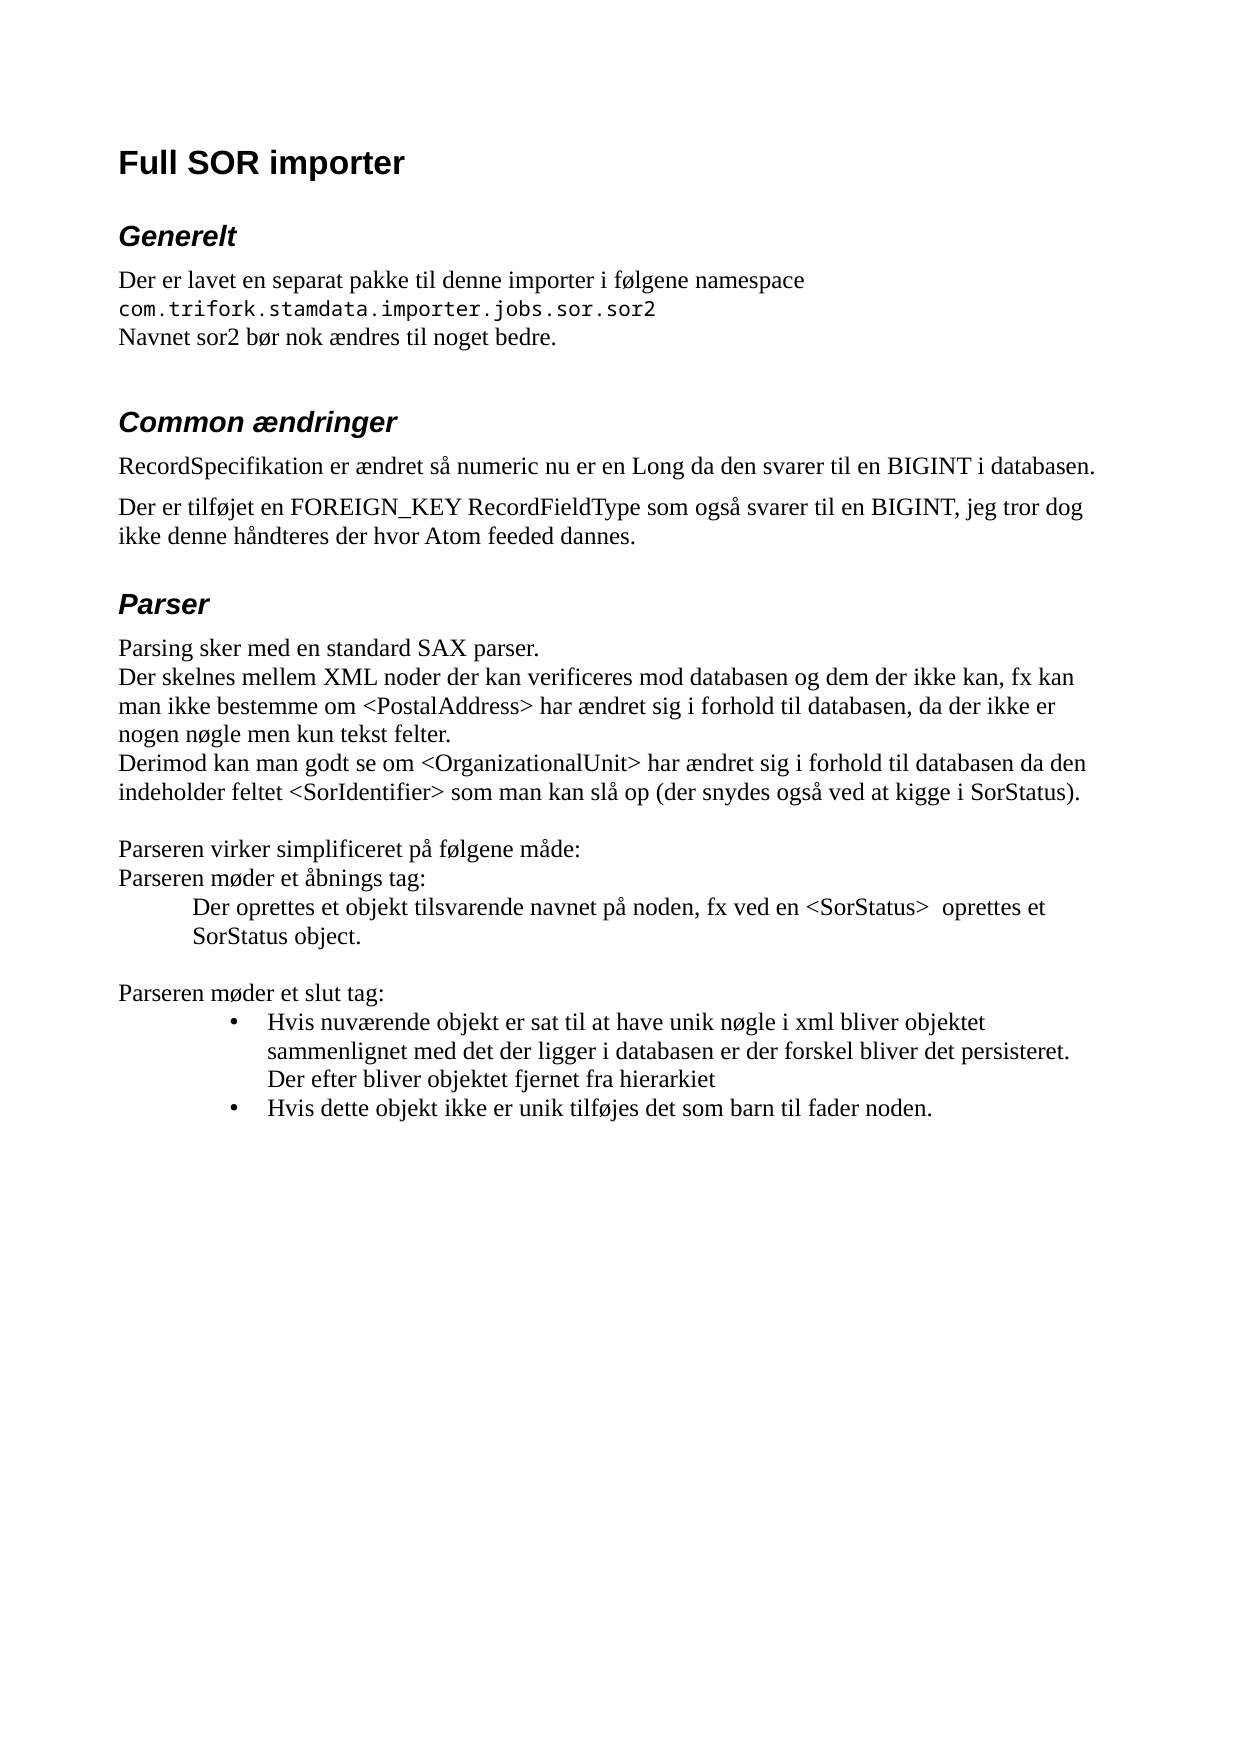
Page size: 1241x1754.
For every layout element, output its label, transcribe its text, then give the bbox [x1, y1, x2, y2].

list Der efter bliver objektet fjernet fra hierarkiet [229, 1064, 1122, 1093]
list Hvis dette objekt ikke er unik tilføjes det som barn til fader noden. [229, 1093, 1122, 1122]
text Parsing sker med en standard SAX parser. [118, 633, 1122, 662]
text Parseren virker simplificeret på følgene måde: [118, 834, 1122, 863]
text Der er tilføjet en FOREIGN_KEY RecordFieldType som også svarer til en BIGINT, jeg tror dog ikke denne håndteres der hvor Atom feeded dannes. [118, 492, 1122, 550]
text Parseren møder et åbnings tag: [118, 863, 1122, 892]
text Navnet sor2 bør nok ændres til noget bedre. [118, 322, 1122, 351]
subtitle Full SOR importer [118, 143, 1122, 182]
text com.trifork.stamdata.importer.jobs.sor.sor2 [118, 294, 1122, 322]
text Parseren møder et slut tag: [118, 978, 1122, 1007]
subtitle Common ændringer [118, 405, 1122, 438]
text Der skelnes mellem XML noder der kan verificeres mod databasen og dem der ikke kan, fx kan man ikke bestemme om <PostalAddress> har ændret sig i forhold til databasen, da der ikke er nogen nøgle men kun tekst felter. [118, 662, 1122, 748]
list Hvis nuværende objekt er sat til at have unik nøgle i xml bliver objektet sammenlignet med det der ligger i databasen er der forskel bliver det persisteret. [229, 1007, 1122, 1064]
subtitle Parser [118, 587, 1122, 621]
subtitle Generelt [118, 219, 1122, 253]
text Der oprettes et objekt tilsvarende navnet på noden, fx ved en <SorStatus> oprettes et SorStatus object. [118, 892, 1122, 949]
text Der er lavet en separat pakke til denne importer i følgene namespace [118, 265, 1122, 294]
text Derimod kan man godt se om <OrganizationalUnit> har ændret sig i forhold til databasen da den indeholder feltet <SorIdentifier> som man kan slå op (der snydes også ved at kigge i SorStatus). [118, 748, 1122, 806]
text RecordSpecifikation er ændret så numeric nu er en Long da den svarer til en BIGINT i databasen. [118, 451, 1122, 480]
